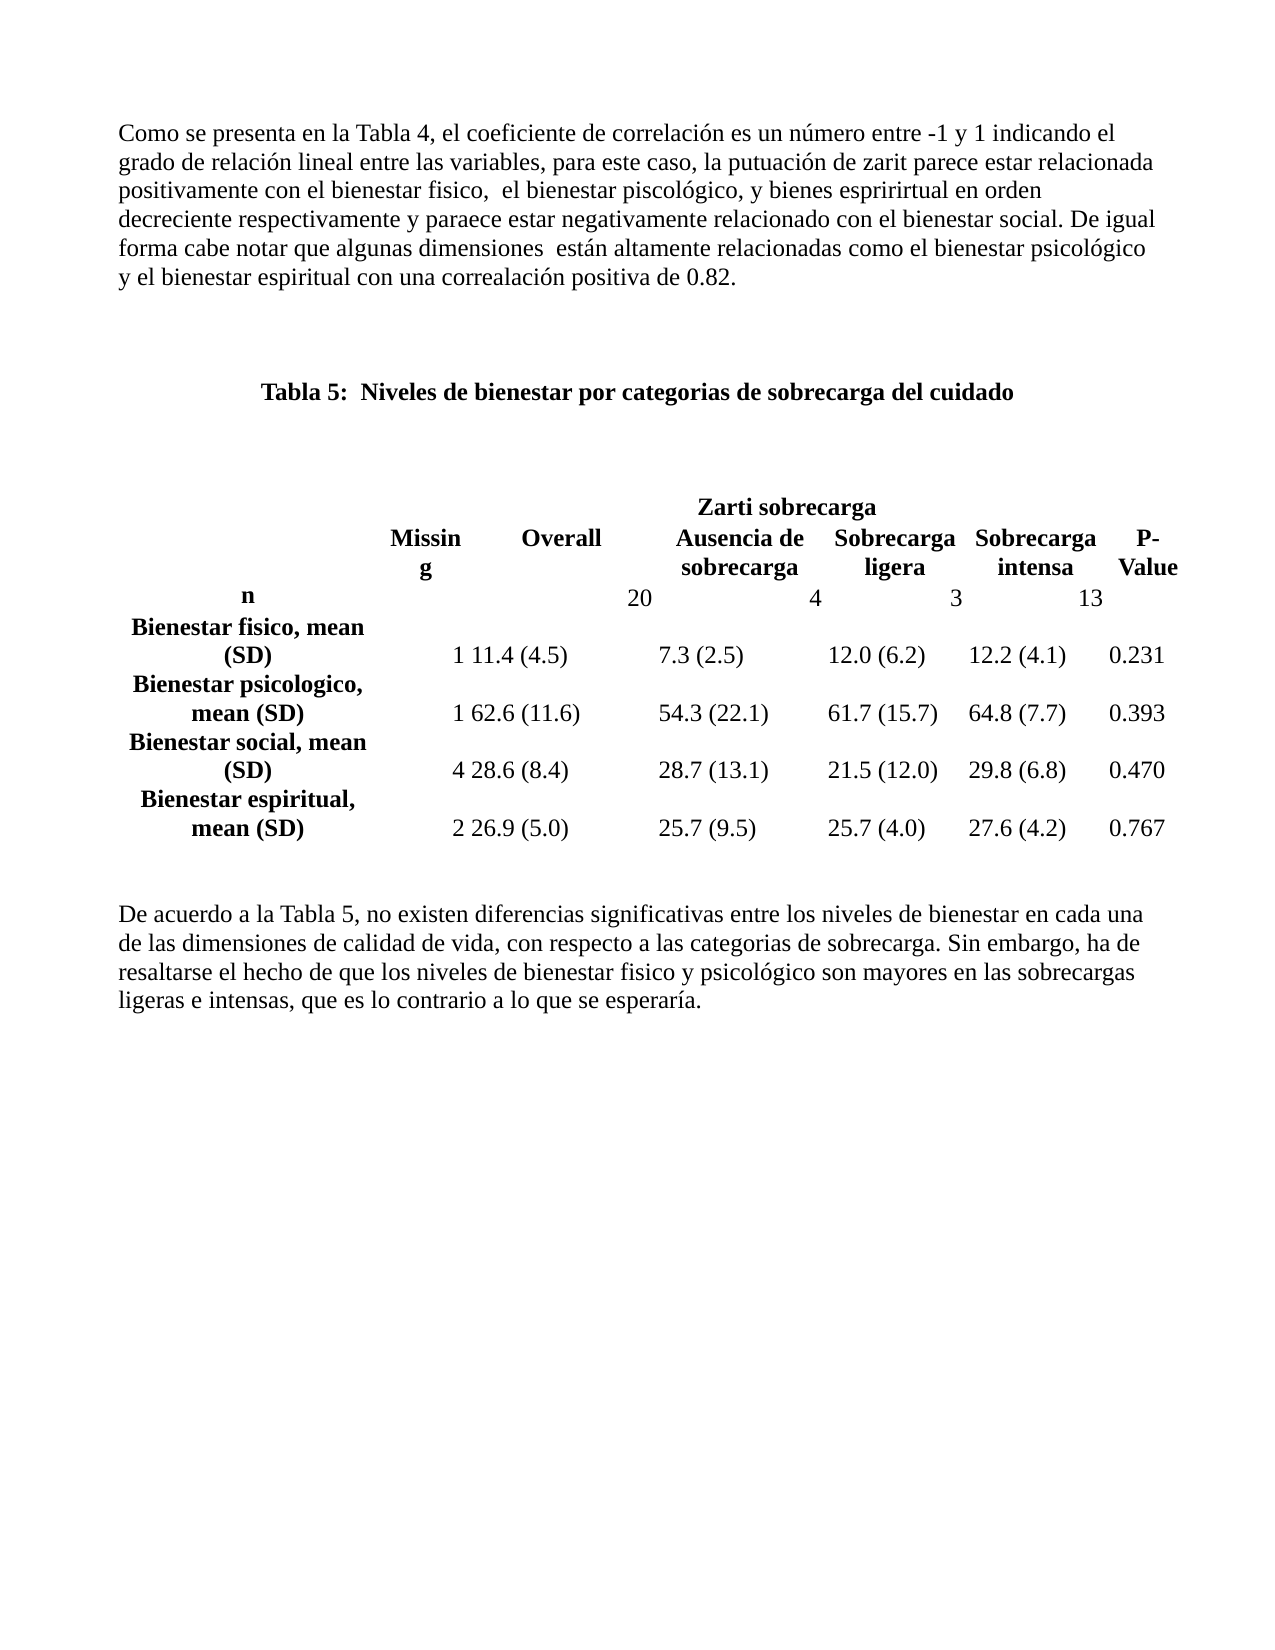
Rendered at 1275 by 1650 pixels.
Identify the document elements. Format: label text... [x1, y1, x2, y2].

table_cell 1 [384, 612, 468, 669]
table_cell Bienestar espiritual, mean (SD) [112, 784, 383, 842]
table_cell 7.3 (2.5) [655, 612, 824, 669]
text Tabla 5: Niveles de bienestar por categorias de sobrecarga del cuidado [118, 377, 1157, 406]
table_cell 4 [655, 581, 824, 612]
table_cell 27.6 (4.2) [965, 784, 1106, 842]
table_cell Ausencia de sobrecarga [655, 523, 824, 581]
table_cell 61.7 (15.7) [825, 669, 965, 727]
table_cell 4 [384, 727, 468, 784]
table_cell 54.3 (22.1) [655, 669, 824, 727]
table_cell 0.767 [1106, 784, 1190, 842]
table_cell 0.231 [1106, 612, 1190, 669]
table_cell 12.0 (6.2) [825, 612, 965, 669]
table_cell Bienestar fisico, mean (SD) [112, 612, 383, 669]
text De acuerdo a la Tabla 5, no existen diferencias significativas entre los niveles de bienestar en cada una de las dimensiones de calidad de vida, con respecto a las categorias de sobrecarga. Sin embargo, ha de resaltarse el hecho de que los niveles de bienestar fisico y psicológico son mayores en las sobrecargas ligeras e intensas, que es lo contrario a lo que se esperaría. [118, 899, 1157, 1014]
table_cell 2 [384, 784, 468, 842]
table_cell 12.2 (4.1) [965, 612, 1106, 669]
table_cell Bienestar social, mean (SD) [112, 727, 383, 784]
table_cell 25.7 (4.0) [825, 784, 965, 842]
table_cell 29.8 (6.8) [965, 727, 1106, 784]
table_cell 3 [825, 581, 965, 612]
table_cell 62.6 (11.6) [468, 669, 655, 727]
table_cell 64.8 (7.7) [965, 669, 1106, 727]
table_cell 0.393 [1106, 669, 1190, 727]
table_cell 25.7 (9.5) [655, 784, 824, 842]
table_cell P-Value [1106, 523, 1190, 581]
table_cell [112, 523, 383, 581]
table_cell Overall [468, 523, 655, 581]
text Como se presenta en la Tabla 4, el coeficiente de correlación es un número entre -1 y 1 indicando el grado de relación lineal entre las variables, para este caso, la putuación de zarit parece estar relacionada positivamente con el bienestar fisico, el bienestar piscológico, y bienes espririrtual en orden decreciente respectivamente y paraece estar negativamente relacionado con el bienestar social. De igual forma cabe notar que algunas dimensiones están altamente relacionadas como el bienestar psicológico y el bienestar espiritual con una correalación positiva de 0.82. [118, 118, 1157, 291]
table_cell 11.4 (4.5) [468, 612, 655, 669]
table_header [112, 492, 383, 523]
table_cell [384, 581, 468, 612]
table_cell 26.9 (5.0) [468, 784, 655, 842]
table_cell Sobrecarga intensa [965, 523, 1106, 581]
table_cell 28.6 (8.4) [468, 727, 655, 784]
table_cell 28.7 (13.1) [655, 727, 824, 784]
table_cell Sobrecarga ligera [825, 523, 965, 581]
table_cell 21.5 (12.0) [825, 727, 965, 784]
table_cell Bienestar psicologico, mean (SD) [112, 669, 383, 727]
table_cell Missing [384, 523, 468, 581]
table_cell 13 [965, 581, 1106, 612]
table_cell 1 [384, 669, 468, 727]
table_header Zarti sobrecarga [384, 492, 1190, 523]
table_cell [1106, 581, 1190, 612]
table_cell 0.470 [1106, 727, 1190, 784]
table_cell n [112, 581, 383, 612]
table_cell 20 [468, 581, 655, 612]
